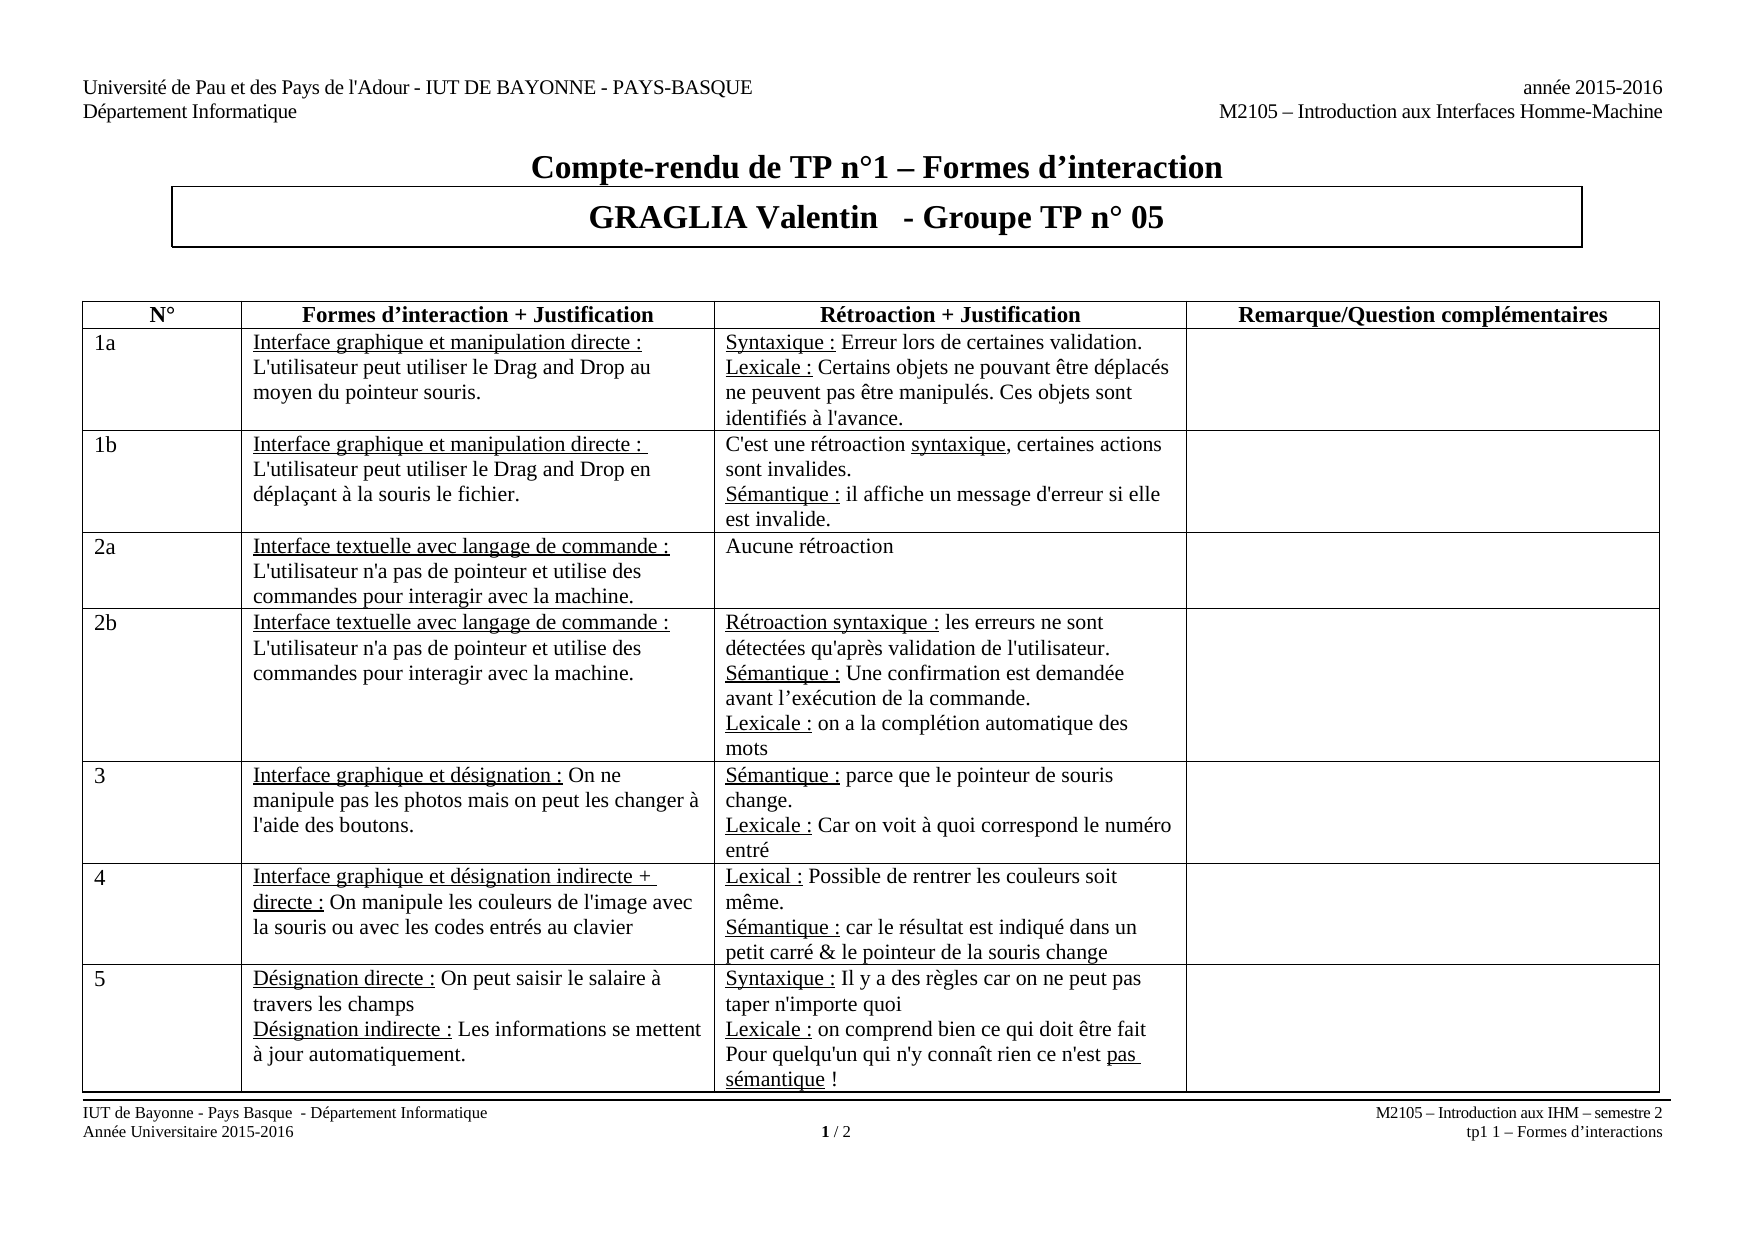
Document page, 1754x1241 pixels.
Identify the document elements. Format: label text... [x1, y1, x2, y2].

table_header N° [83, 302, 241, 328]
table_header Formes d’interaction + Justification [242, 302, 714, 328]
table_cell Interface graphique et désignation indirecte + directe : On manipule les couleurs de l'image avec la souris ou avec les codes entrés au clavier [242, 864, 714, 964]
table_cell C'est une rétroaction syntaxique, certaines actions sont invalides. Sémantique : il affiche un message d'erreur si elle est invalide. [715, 431, 1186, 532]
table_cell Sémantique : parce que le pointeur de souris change. Lexicale : Car on voit à quoi correspond le numéro entré [715, 762, 1186, 862]
table_cell Lexical : Possible de rentrer les couleurs soit même. Sémantique : car le résultat est indiqué dans un petit carré & le pointeur de la souris change [715, 864, 1186, 964]
table_cell 2b [83, 609, 241, 761]
table_cell Syntaxique : Erreur lors de certaines validation. Lexicale : Certains objets ne pouvant être déplacés ne peuvent pas être manipulés. Ces objets sont identifiés à l'avance. [715, 329, 1186, 430]
table_cell Interface textuelle avec langage de commande : L'utilisateur n'a pas de pointeur et utilise des commandes pour interagir avec la machine. [242, 533, 714, 608]
table_cell [1187, 864, 1659, 964]
table_cell Syntaxique : Il y a des règles car on ne peut pas taper n'importe quoi Lexicale : on comprend bien ce qui doit être fait Pour quelqu'un qui n'y connaît rien ce n'est pas sémantique ! [715, 965, 1186, 1091]
table_cell [1187, 431, 1659, 532]
table_cell Désignation directe : On peut saisir le salaire à travers les champs Désignation indirecte : Les informations se mettent à jour automatiquement. [242, 965, 714, 1091]
table_cell [1187, 609, 1659, 761]
text Département Informatique M2105 – Introduction aux Interfaces Homme-Machine [83, 99, 1671, 123]
table_cell 5 [83, 965, 241, 1091]
table_cell Aucune rétroaction [715, 533, 1186, 608]
subtitle GRAGLIA Valentin - Groupe TP n° 05 [173, 187, 1581, 246]
table_cell 4 [83, 864, 241, 964]
table_cell 2a [83, 533, 241, 608]
table_cell Rétroaction syntaxique : les erreurs ne sont détectées qu'après validation de l'utilisateur. Sémantique : Une confirmation est demandée avant l’exécution de la commande. Lexicale : on a la complétion automatique des mots [715, 609, 1186, 761]
table_cell [1187, 329, 1659, 430]
table_cell Interface graphique et manipulation directe : L'utilisateur peut utiliser le Drag and Drop en déplaçant à la souris le fichier. [242, 431, 714, 532]
text Compte-rendu de TP n°1 – Formes d’interaction [83, 147, 1671, 186]
table_cell Interface graphique et désignation : On ne manipule pas les photos mais on peut les changer à l'aide des boutons. [242, 762, 714, 862]
table_header Remarque/Question complémentaires [1187, 302, 1659, 328]
table_cell 1a [83, 329, 241, 430]
text Université de Pau et des Pays de l'Adour - IUT DE BAYONNE - PAYS-BASQUE année 2015-2016 [83, 75, 1671, 99]
table_cell 3 [83, 762, 241, 862]
table_cell 1b [83, 431, 241, 532]
table_cell [1187, 965, 1659, 1091]
table_header Rétroaction + Justification [715, 302, 1186, 328]
table_cell [1187, 762, 1659, 862]
table_cell [1187, 533, 1659, 608]
table_cell Interface textuelle avec langage de commande : L'utilisateur n'a pas de pointeur et utilise des commandes pour interagir avec la machine. [242, 609, 714, 761]
table_cell Interface graphique et manipulation directe : L'utilisateur peut utiliser le Drag and Drop au moyen du pointeur souris. [242, 329, 714, 430]
